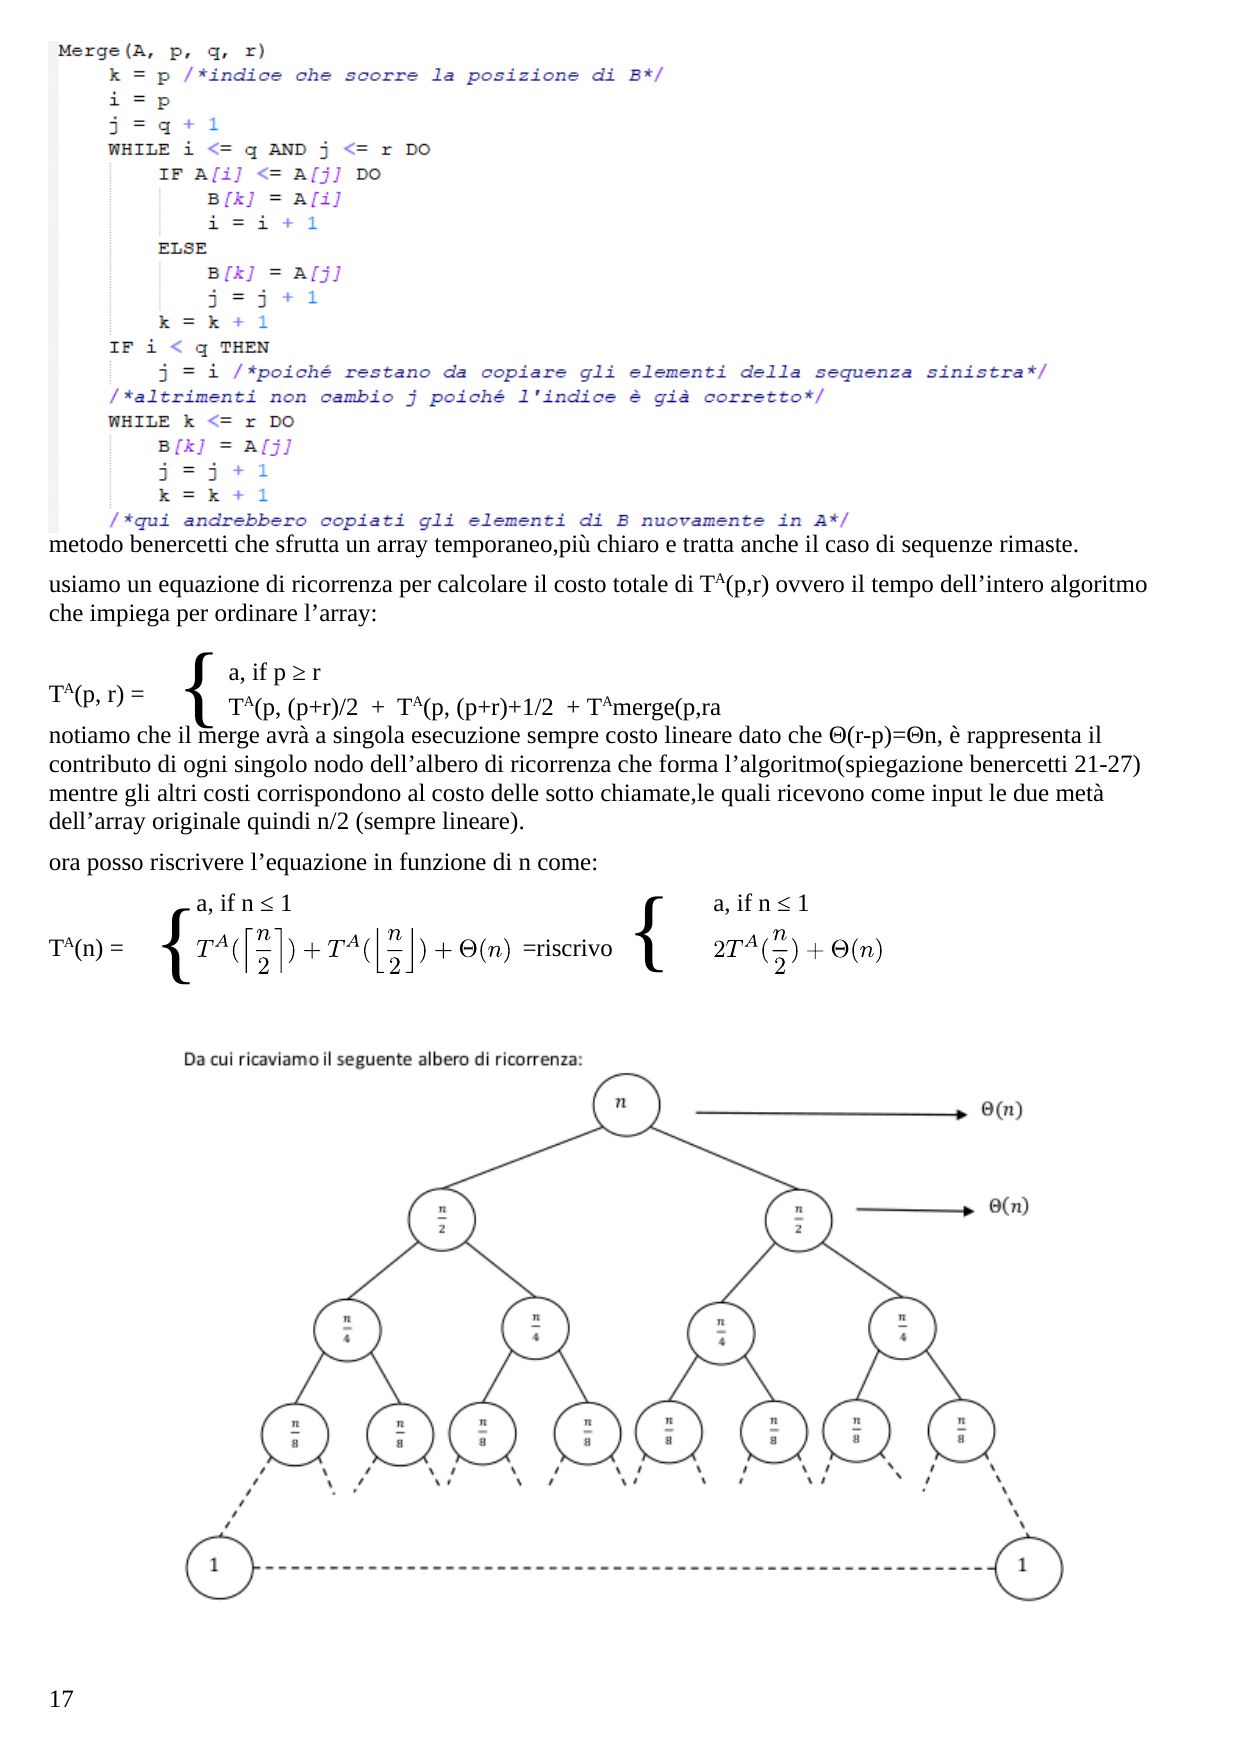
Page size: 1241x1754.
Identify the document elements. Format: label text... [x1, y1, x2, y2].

text TA(n) = =riscrivo [172, 928, 196, 974]
text a, if n ≤ 1 a, if n ≤ 1 [48, 888, 1187, 916]
text notiamo che il merge avrà a singola esecuzione sempre costo lineare dato che Θ(r-p)=Θn, è rappresenta il contributo di ogni singolo nodo dell’albero di ricorrenza che forma l’algoritmo(spiegazione benercetti 21-27) mentre gli altri costi corrispondono al costo delle sotto chiamate,le quali ricevono come input le due metà dell’array originale quindi n/2 (sempre lineare). [48, 720, 1187, 835]
text TA(n) = =riscrivo [510, 928, 1187, 974]
text me [1053, 41, 1187, 70]
text TA(p, r) = [195, 679, 1187, 708]
text TA(p, r) = [48, 679, 195, 708]
picture [115, 1039, 1125, 1617]
text usiamo un equazione di ricorrenza per calcolare il costo totale di TA(p,r) ovvero il tempo dell’intero algoritmo che impiega per ordinare l’array: [48, 569, 1187, 627]
text TA(n) = =riscrivo [48, 928, 172, 974]
picture [48, 41, 1053, 533]
text ora posso riscrivere l’equazione in funzione di n come: [48, 847, 1187, 876]
text metodo benercetti che sfrutta un array temporaneo,più chiaro e tratta anche il caso di sequenze rimaste. [48, 529, 1187, 558]
